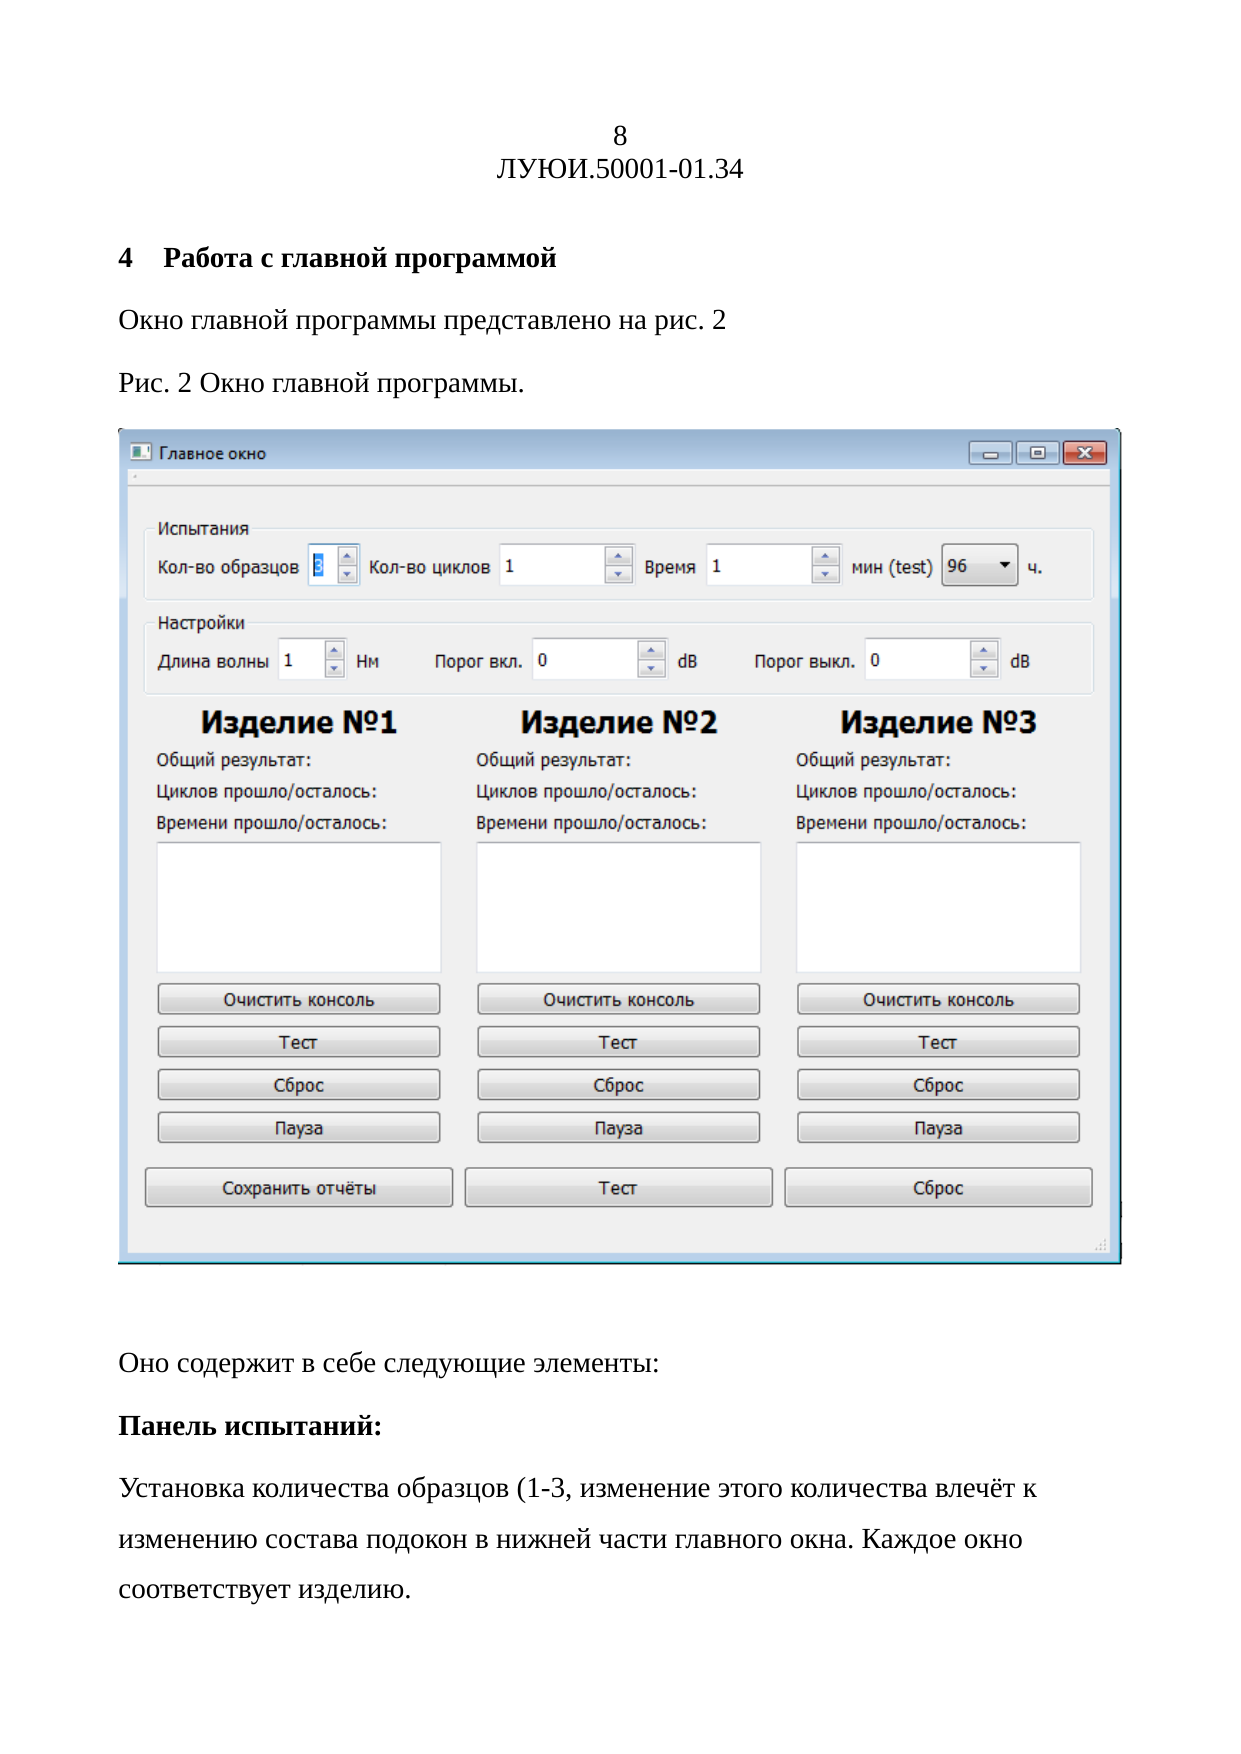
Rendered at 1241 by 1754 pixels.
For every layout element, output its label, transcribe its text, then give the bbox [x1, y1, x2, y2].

subtitle Установка количества образцов (1-3, изменение этого количества влечёт к изменению состава подокон в нижней части главного окна. Каждое окно соответствует изделию. [118, 1470, 1122, 1604]
picture [118, 428, 1123, 1266]
subtitle Панель испытаний: [118, 1408, 1122, 1441]
subtitle Окно главной программы представлено на рис. 2 [118, 302, 1122, 336]
subtitle Работа с главной программой [118, 240, 1122, 273]
subtitle Оно содержит в себе следующие элементы: [118, 1345, 1122, 1378]
subtitle Рис. 2 Окно главной программы. [118, 365, 1122, 399]
